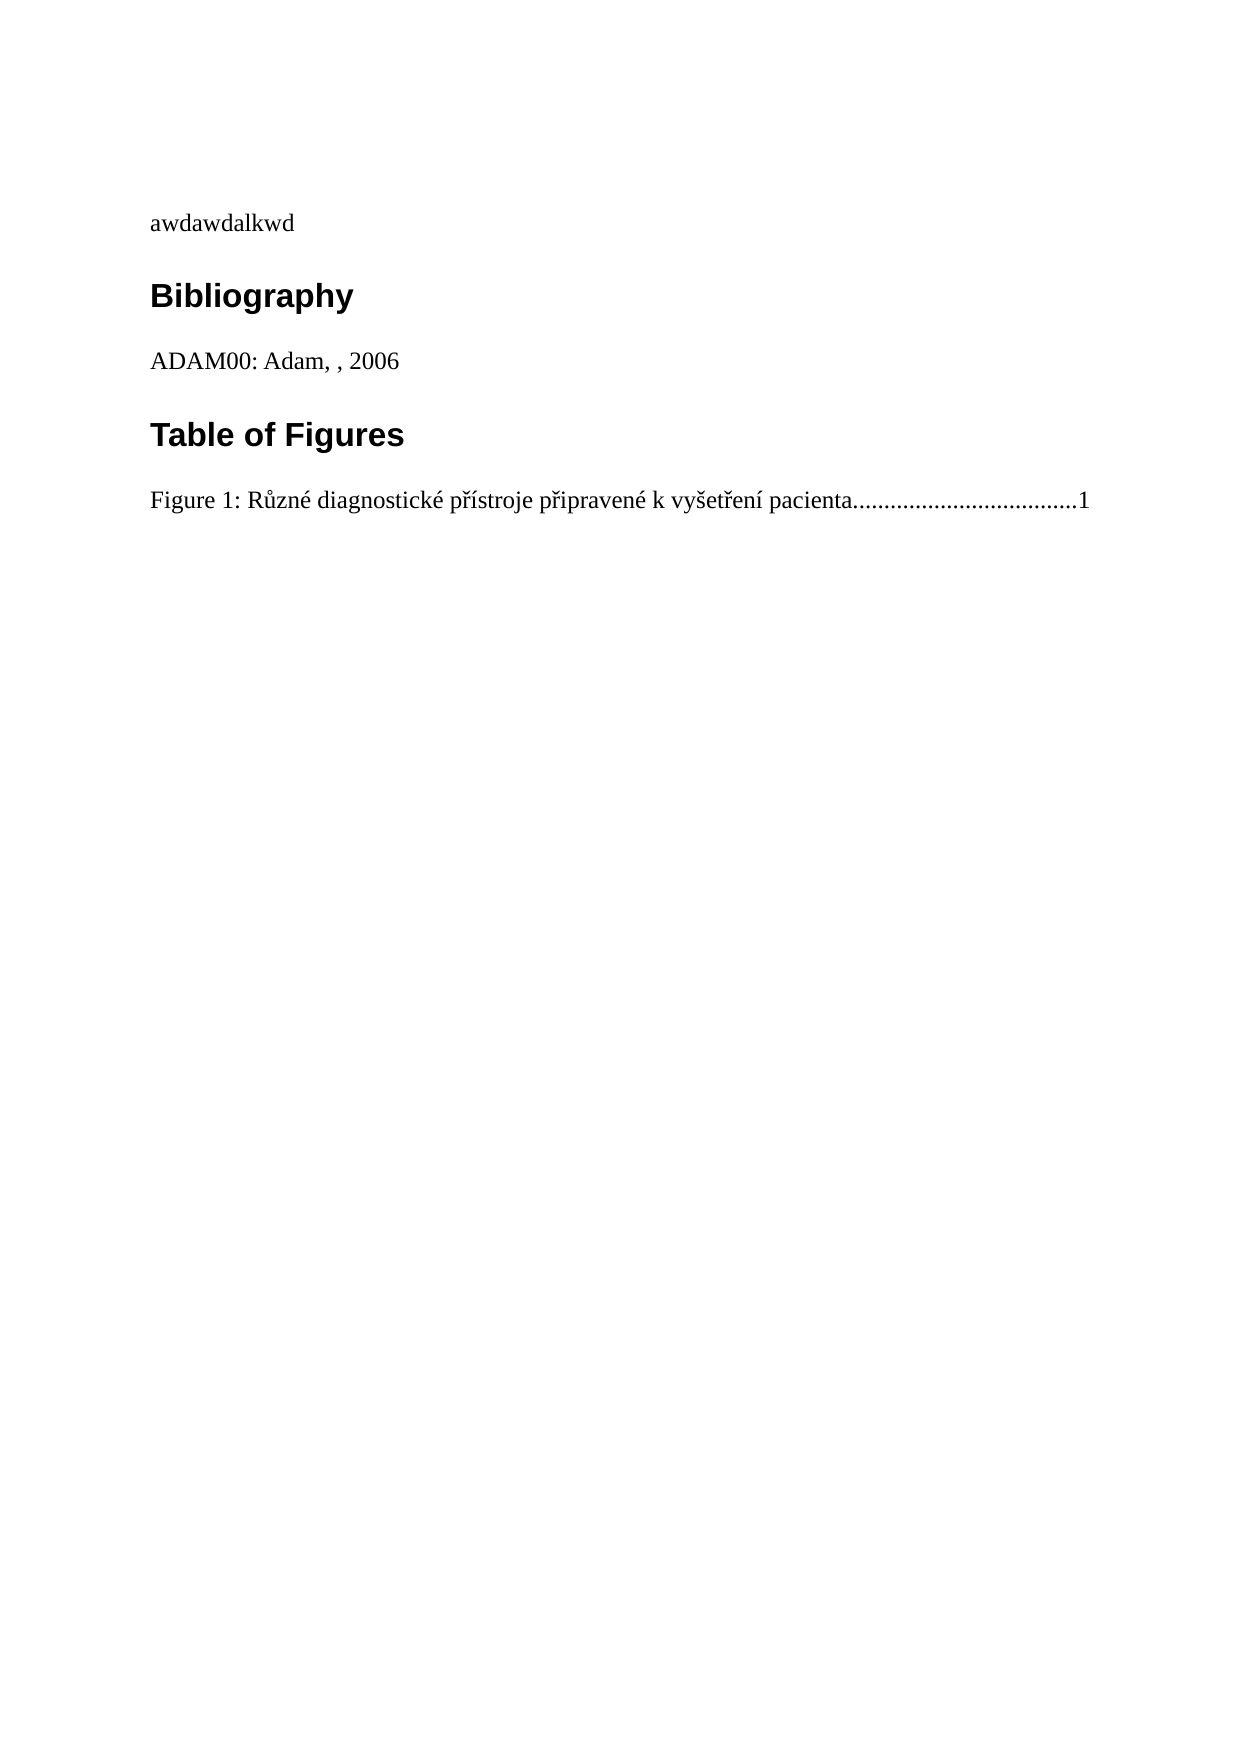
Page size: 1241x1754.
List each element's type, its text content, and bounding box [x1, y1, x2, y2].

subtitle Table of Figures [150, 414, 1090, 453]
subtitle Bibliography [150, 276, 1090, 315]
text Figure 1: Různé diagnostické přístroje připravené k vyšetření pacienta. 1 [150, 485, 1090, 513]
text awdawdalkwd [150, 208, 1090, 237]
text ADAM00: Adam, , 2006 [150, 346, 1090, 375]
